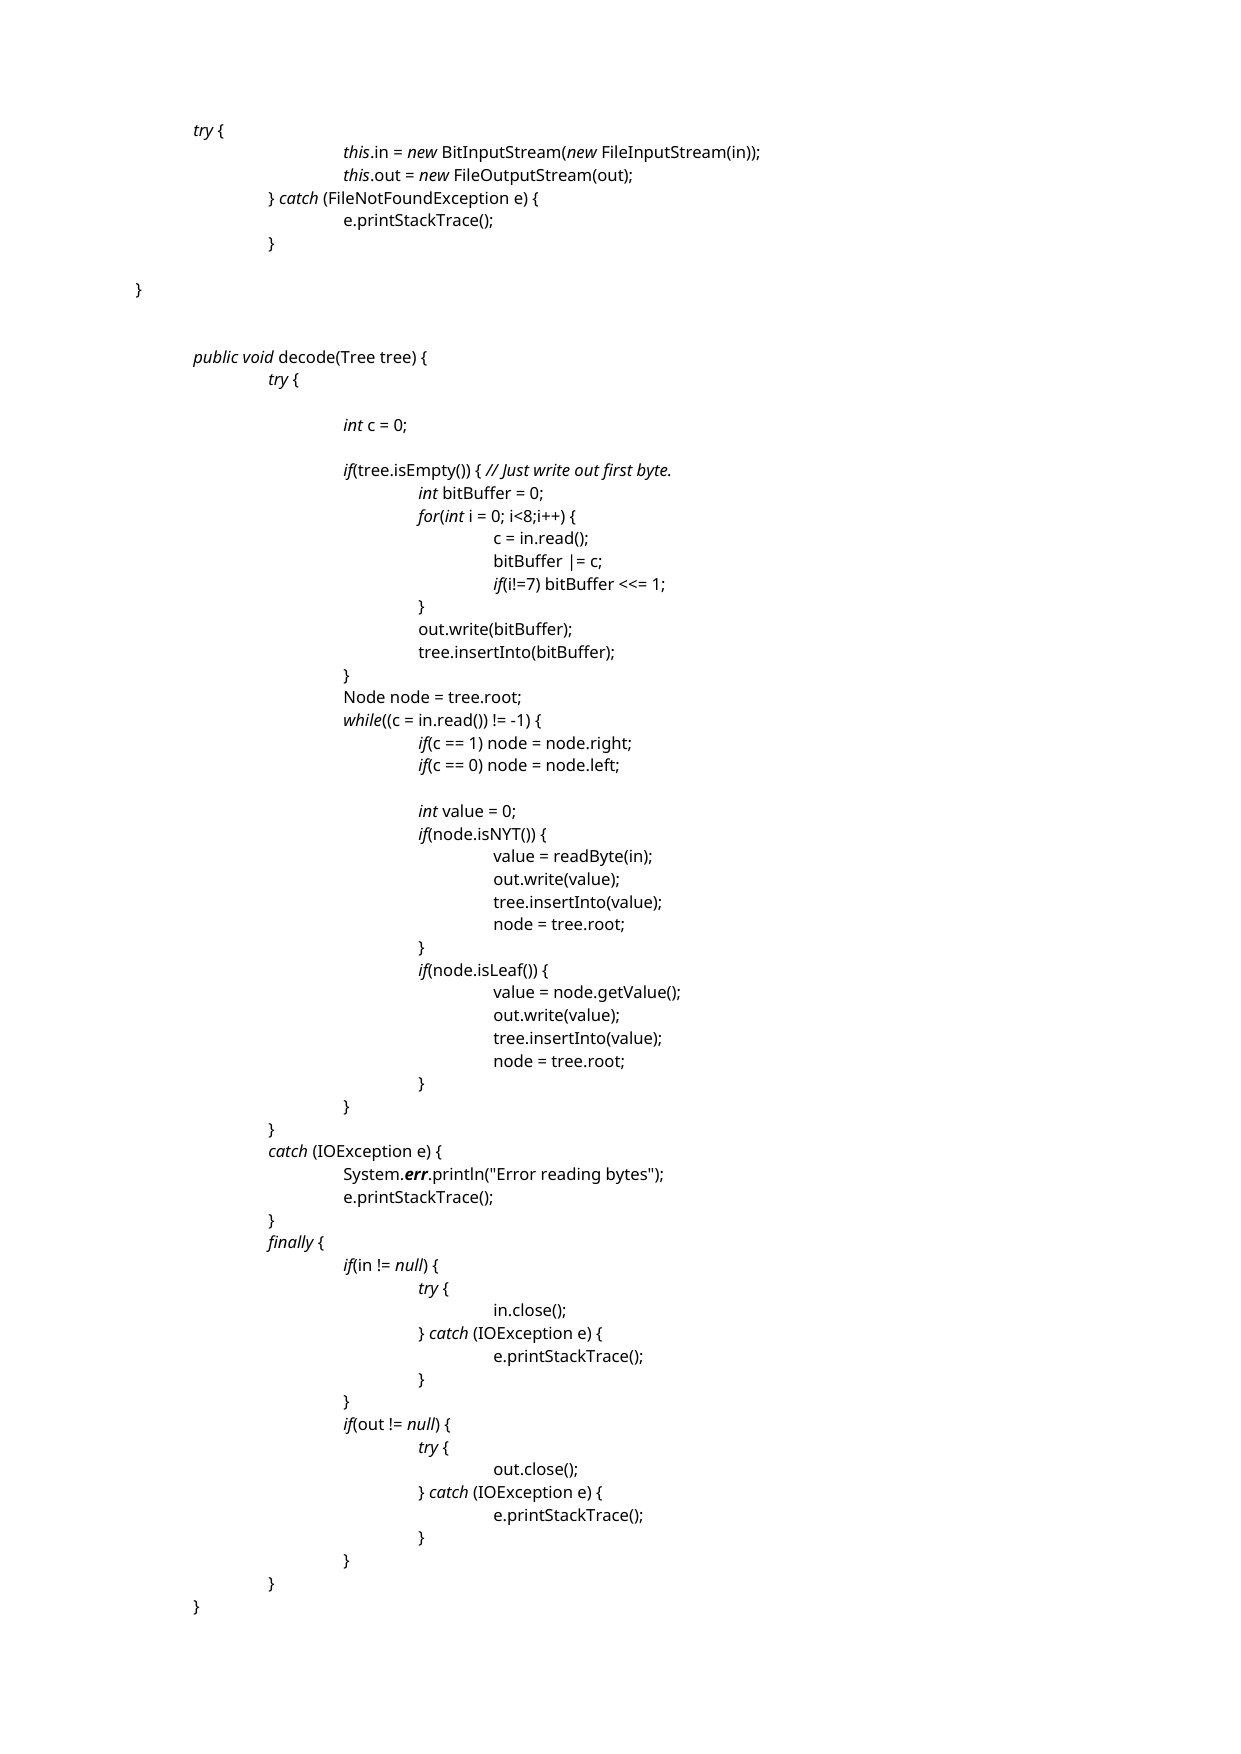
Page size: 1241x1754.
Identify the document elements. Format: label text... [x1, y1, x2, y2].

text try { this.in = new BitInputStream(new FileInputStream(in)); this.out = new FileOutputStream(out); } catch (FileNotFoundException e) { e.printStackTrace(); } } public void decode(Tree tree) { try { int c = 0; if(tree.isEmpty()) { // Just write out first byte. int bitBuffer = 0; for(int i = 0; i<8;i++) { c = in.read(); bitBuffer |= c; if(i!=7) bitBuffer <<= 1; } out.write(bitBuffer); tree.insertInto(bitBuffer); } Node node = tree.root; while((c = in.read()) != -1) { if(c == 1) node = node.right; if(c == 0) node = node.left; int value = 0; if(node.isNYT()) { value = readByte(in); out.write(value); tree.insertInto(value); node = tree.root; } if(node.isLeaf()) { value = node.getValue(); out.write(value); tree.insertInto(value); node = tree.root; } } } catch (IOException e) { System.err.println("Error reading bytes"); e.printStackTrace(); } finally { if(in != null) { try { in.close(); } catch (IOException e) { e.printStackTrace(); } } if(out != null) { try { out.close(); } catch (IOException e) { e.printStackTrace(); } } } } [118, 118, 1122, 1617]
